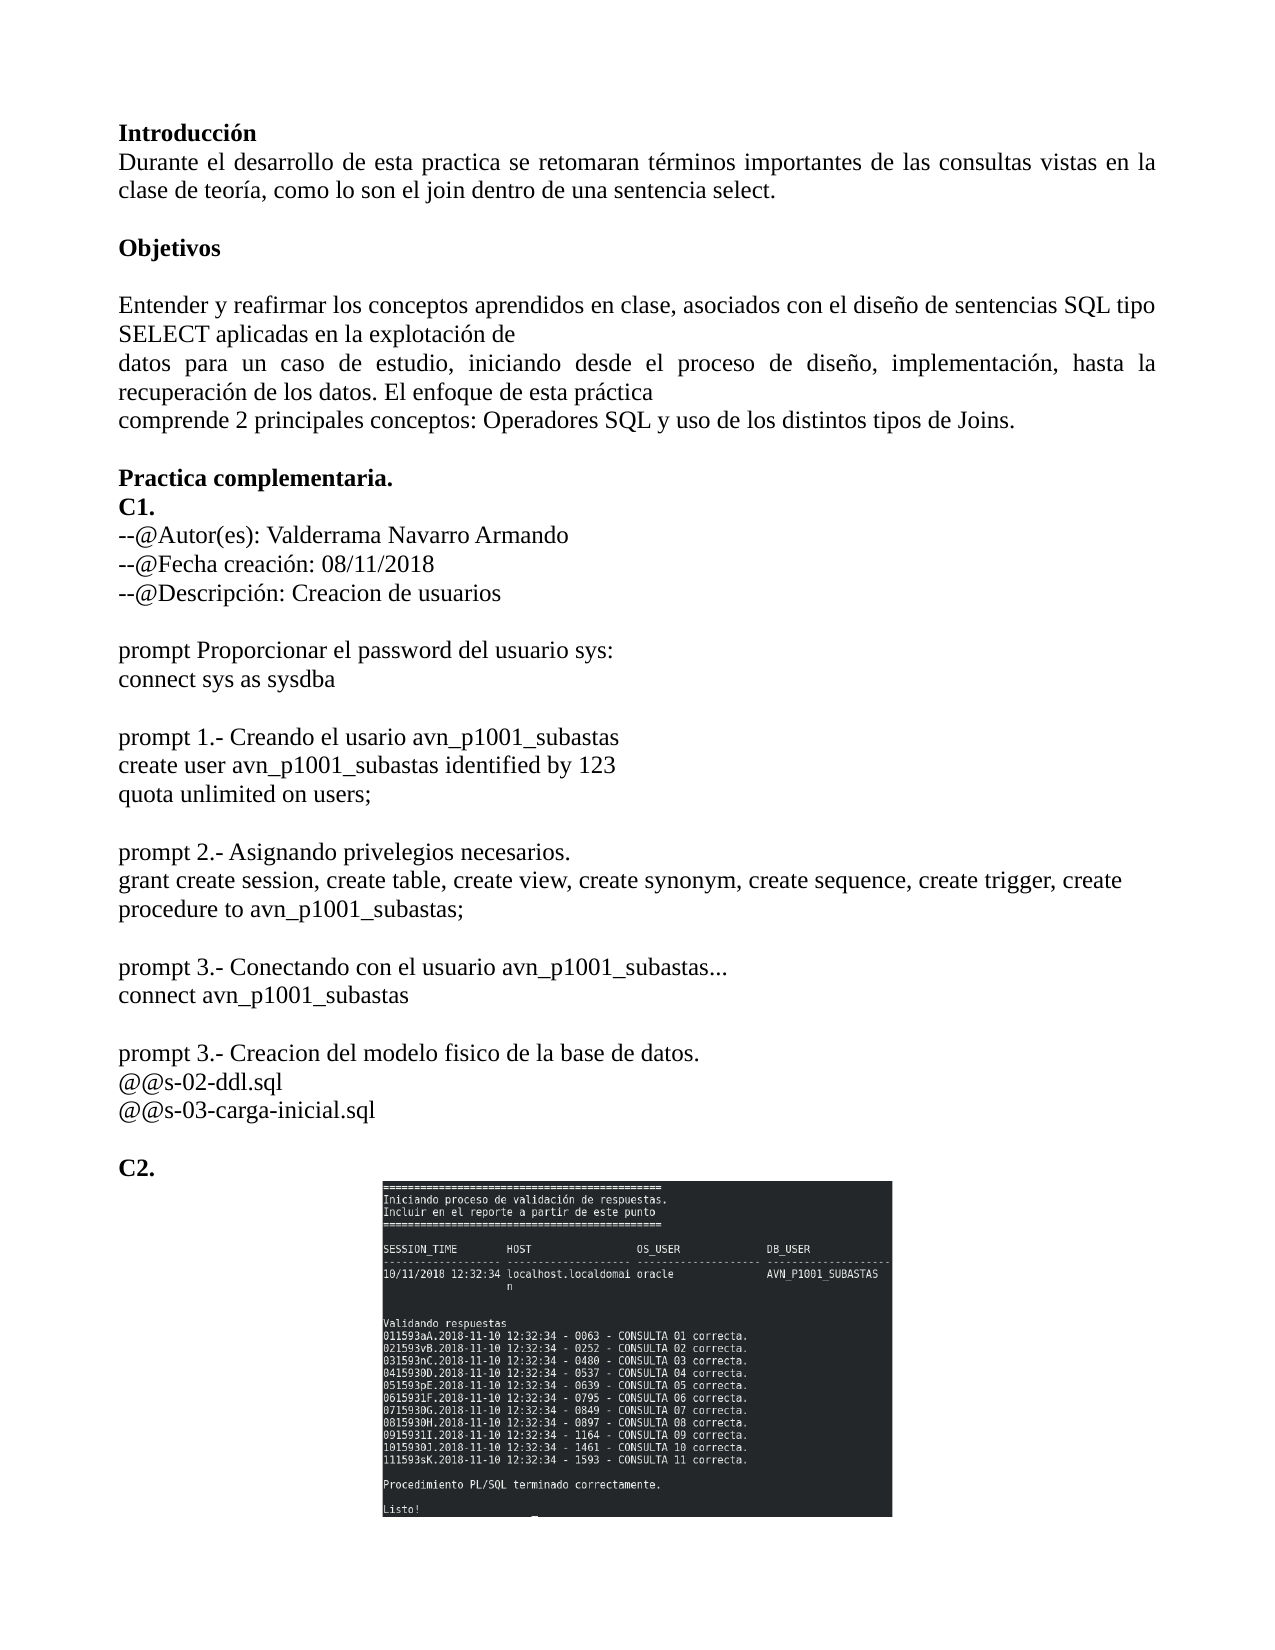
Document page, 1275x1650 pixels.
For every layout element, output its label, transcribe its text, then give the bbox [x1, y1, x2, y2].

text Objetivos [118, 233, 1157, 262]
text Introducción [118, 118, 1157, 147]
text prompt 2.- Asignando privelegios necesarios. [118, 837, 1157, 866]
text @@s-03-carga-inicial.sql [118, 1096, 1157, 1124]
text prompt 1.- Creando el usario avn_p1001_subastas [118, 722, 1157, 751]
text Entender y reafirmar los conceptos aprendidos en clase, asociados con el diseño de sentencias SQL tipo SELECT aplicadas en la explotación de [118, 291, 1157, 348]
text quota unlimited on users; [118, 779, 1157, 808]
picture [382, 1181, 893, 1517]
text prompt 3.- Creacion del modelo fisico de la base de datos. [118, 1038, 1157, 1067]
text connect sys as sysdba [118, 664, 1157, 693]
text --@Autor(es): Valderrama Navarro Armando [118, 521, 1157, 549]
text Durante el desarrollo de esta practica se retomaran términos importantes de las consultas vistas en la clase de teoría, como lo son el join dentro de una sentencia select. [118, 147, 1157, 204]
text prompt Proporcionar el password del usuario sys: [118, 636, 1157, 664]
text datos para un caso de estudio, iniciando desde el proceso de diseño, implementación, hasta la recuperación de los datos. El enfoque de esta práctica [118, 348, 1157, 406]
text --@Fecha creación: 08/11/2018 [118, 549, 1157, 578]
text @@s-02-ddl.sql [118, 1067, 1157, 1096]
text prompt 3.- Conectando con el usuario avn_p1001_subastas... [118, 952, 1157, 981]
text connect avn_p1001_subastas [118, 981, 1157, 1009]
text create user avn_p1001_subastas identified by 123 [118, 751, 1157, 779]
text Practica complementaria. [118, 463, 1157, 492]
text comprende 2 principales conceptos: Operadores SQL y uso de los distintos tipos de Joins. [118, 406, 1157, 434]
text --@Descripción: Creacion de usuarios [118, 578, 1157, 607]
text C2. [118, 1153, 1157, 1182]
text C1. [118, 492, 1157, 521]
text grant create session, create table, create view, create synonym, create sequence, create trigger, create procedure to avn_p1001_subastas; [118, 866, 1157, 923]
